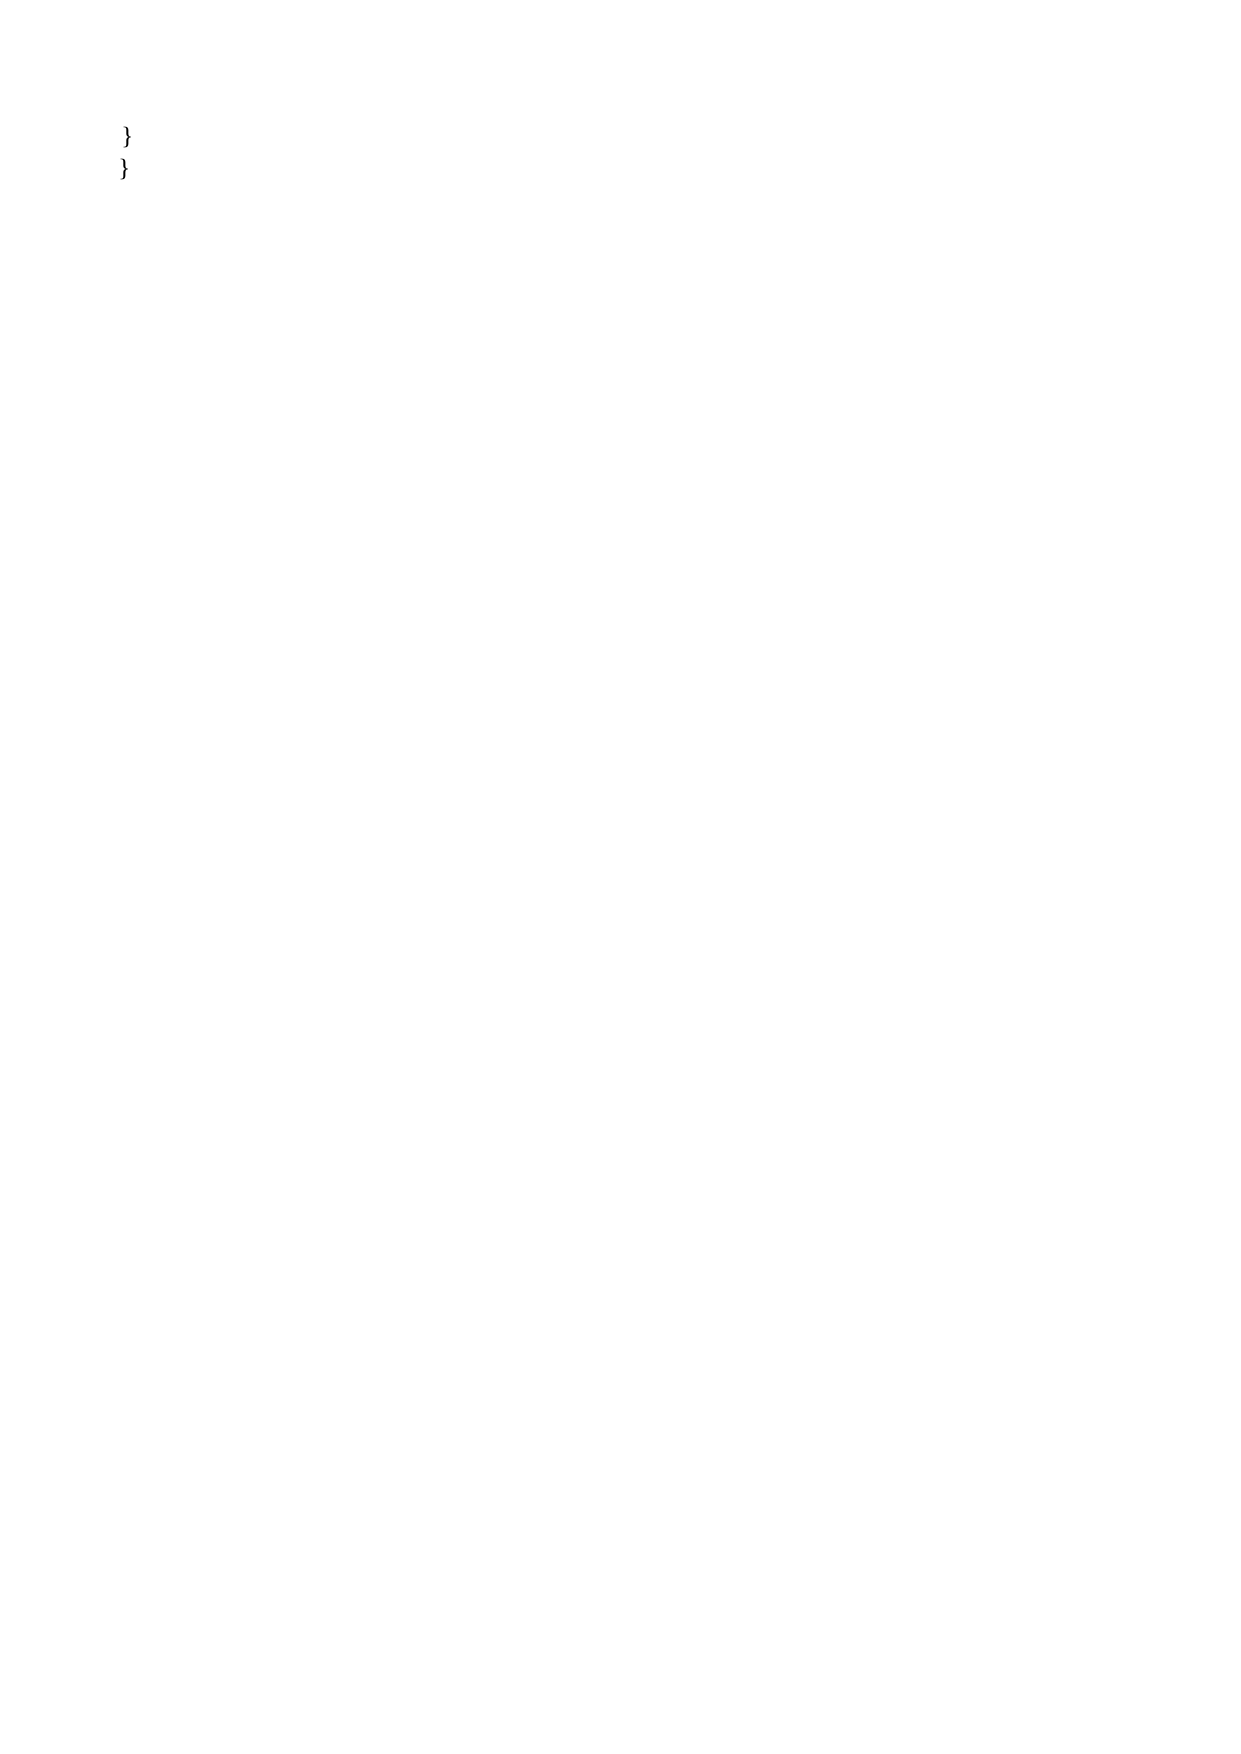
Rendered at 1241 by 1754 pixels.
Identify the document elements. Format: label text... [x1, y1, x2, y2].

text } [118, 153, 1122, 181]
table_header } [118, 118, 148, 153]
